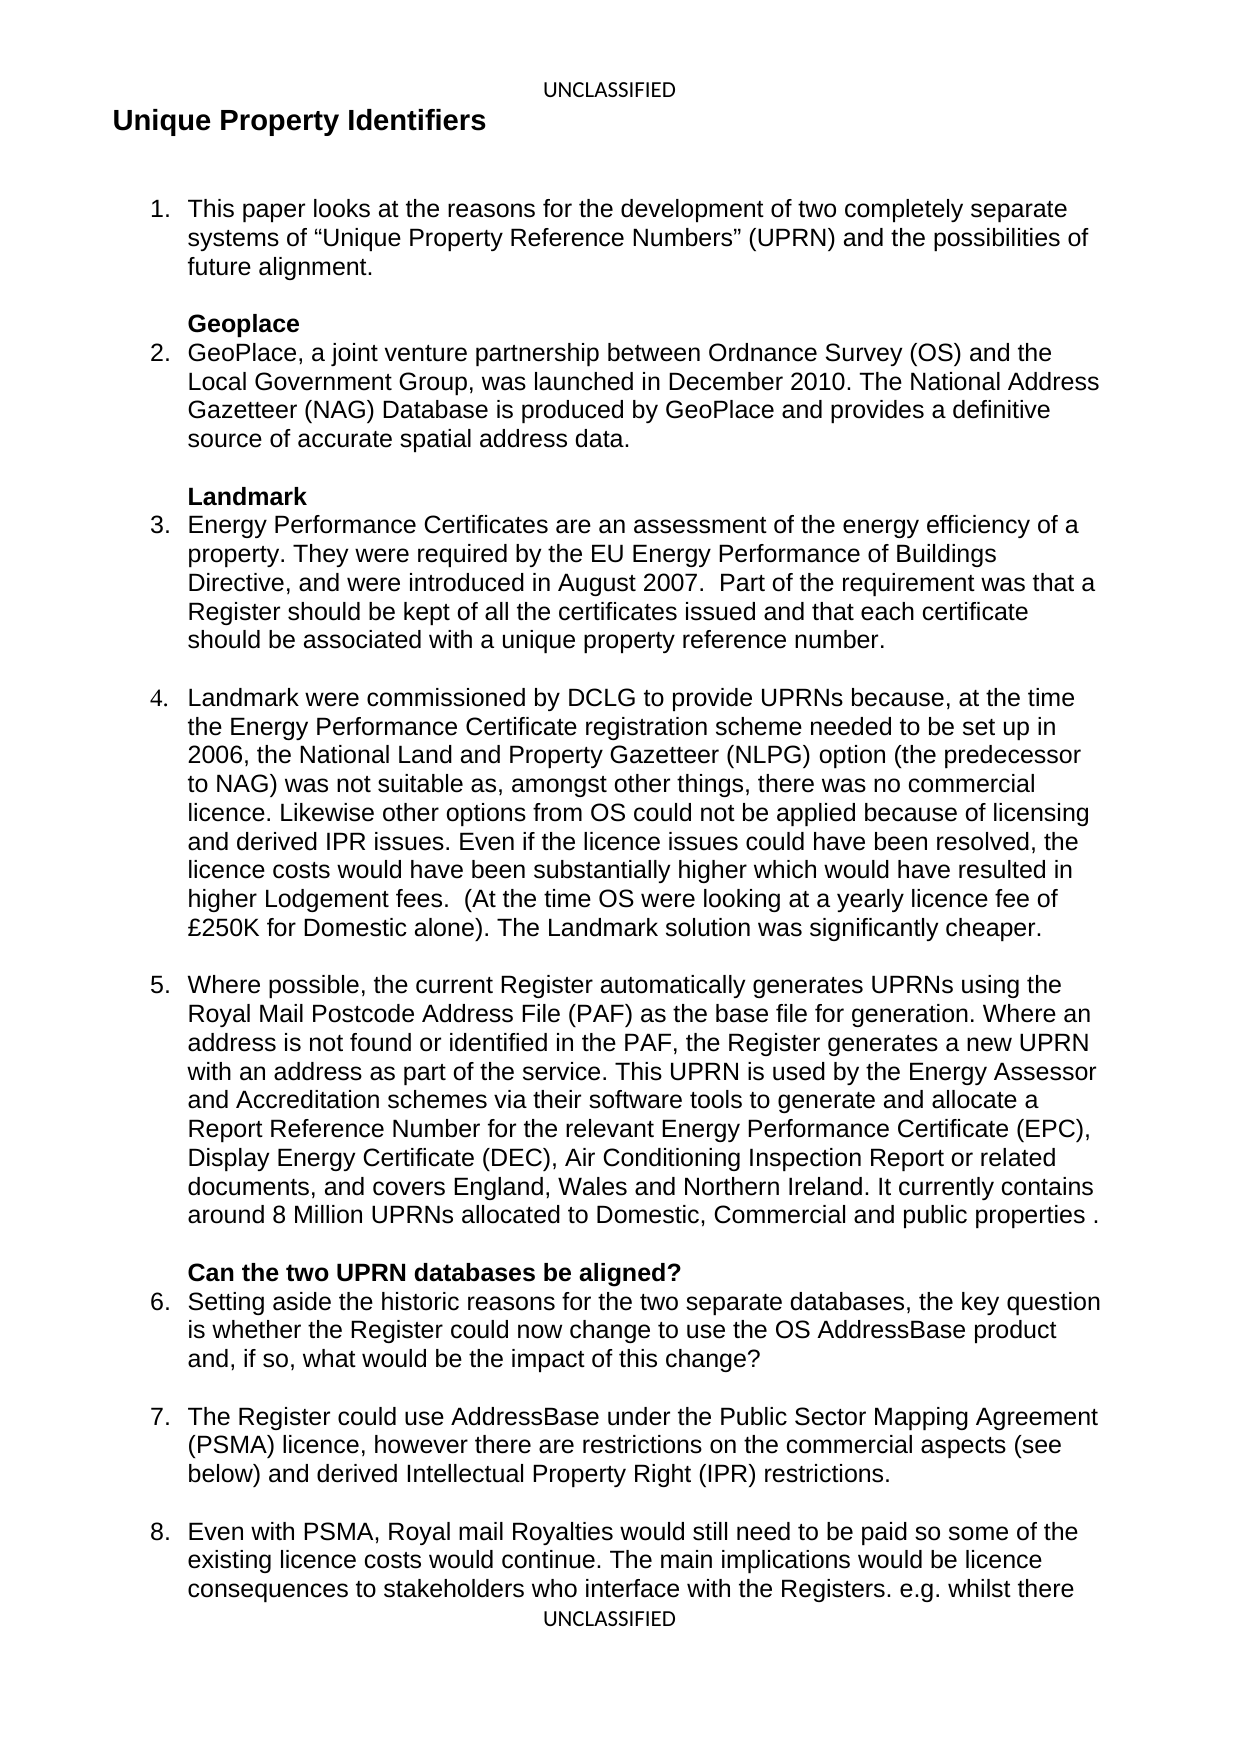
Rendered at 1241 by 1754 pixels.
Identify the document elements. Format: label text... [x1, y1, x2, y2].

list Even with PSMA, Royal mail Royalties would still need to be paid so some of the existing licence costs would continue. The main implications would be licence consequences to stakeholders who interface with the Registers. e.g. whilst there [150, 1517, 1106, 1603]
text Landmark [187, 453, 1106, 510]
text Geoplace [181, 309, 1106, 338]
list The Register could use AddressBase under the Public Sector Mapping Agreement (PSMA) licence, however there are restrictions on the commercial aspects (see below) and derived Intellectual Property Right (IPR) restrictions. [150, 1402, 1106, 1488]
list Energy Performance Certificates are an assessment of the energy efficiency of a property. They were required by the EU Energy Performance of Buildings Directive, and were introduced in August 2007. Part of the requirement was that a Register should be kept of all the certificates issued and that each certificate should be associated with a unique property reference number. [150, 510, 1106, 654]
list GeoPlace, a joint venture partnership between Ordnance Survey (OS) and the Local Government Group, was launched in December 2010. The National Address Gazetteer (NAG) Database is produced by GeoPlace and provides a definitive source of accurate spatial address data. [150, 338, 1106, 453]
text Can the two UPRN databases be aligned? [187, 1229, 1106, 1287]
list Setting aside the historic reasons for the two separate databases, the key question is whether the Register could now change to use the OS AddressBase product and, if so, what would be the impact of this change? [150, 1287, 1106, 1373]
list This paper looks at the reasons for the development of two completely separate systems of “Unique Property Reference Numbers” (UPRN) and the possibilities of future alignment. [150, 194, 1106, 309]
list Landmark were commissioned by DCLG to provide UPRNs because, at the time the Energy Performance Certificate registration scheme needed to be set up in 2006, the National Land and Property Gazetteer (NLPG) option (the predecessor to NAG) was not suitable as, amongst other things, there was no commercial licence. Likewise other options from OS could not be applied because of licensing and derived IPR issues. Even if the licence issues could have been resolved, the licence costs would have been substantially higher which would have resulted in higher Lodgement fees. (At the time OS were looking at a yearly licence fee of £250K for Domestic alone). The Landmark solution was significantly cheaper. [150, 683, 1106, 942]
list Where possible, the current Register automatically generates UPRNs using the Royal Mail Postcode Address File (PAF) as the base file for generation. Where an address is not found or identified in the PAF, the Register generates a new UPRN with an address as part of the service. This UPRN is used by the Energy Assessor and Accreditation schemes via their software tools to generate and allocate a Report Reference Number for the relevant Energy Performance Certificate (EPC), Display Energy Certificate (DEC), Air Conditioning Inspection Report or related documents, and covers England, Wales and Northern Ireland. It currently contains around 8 Million UPRNs allocated to Domestic, Commercial and public properties . [150, 970, 1106, 1229]
text Unique Property Identifiers [112, 103, 1106, 137]
